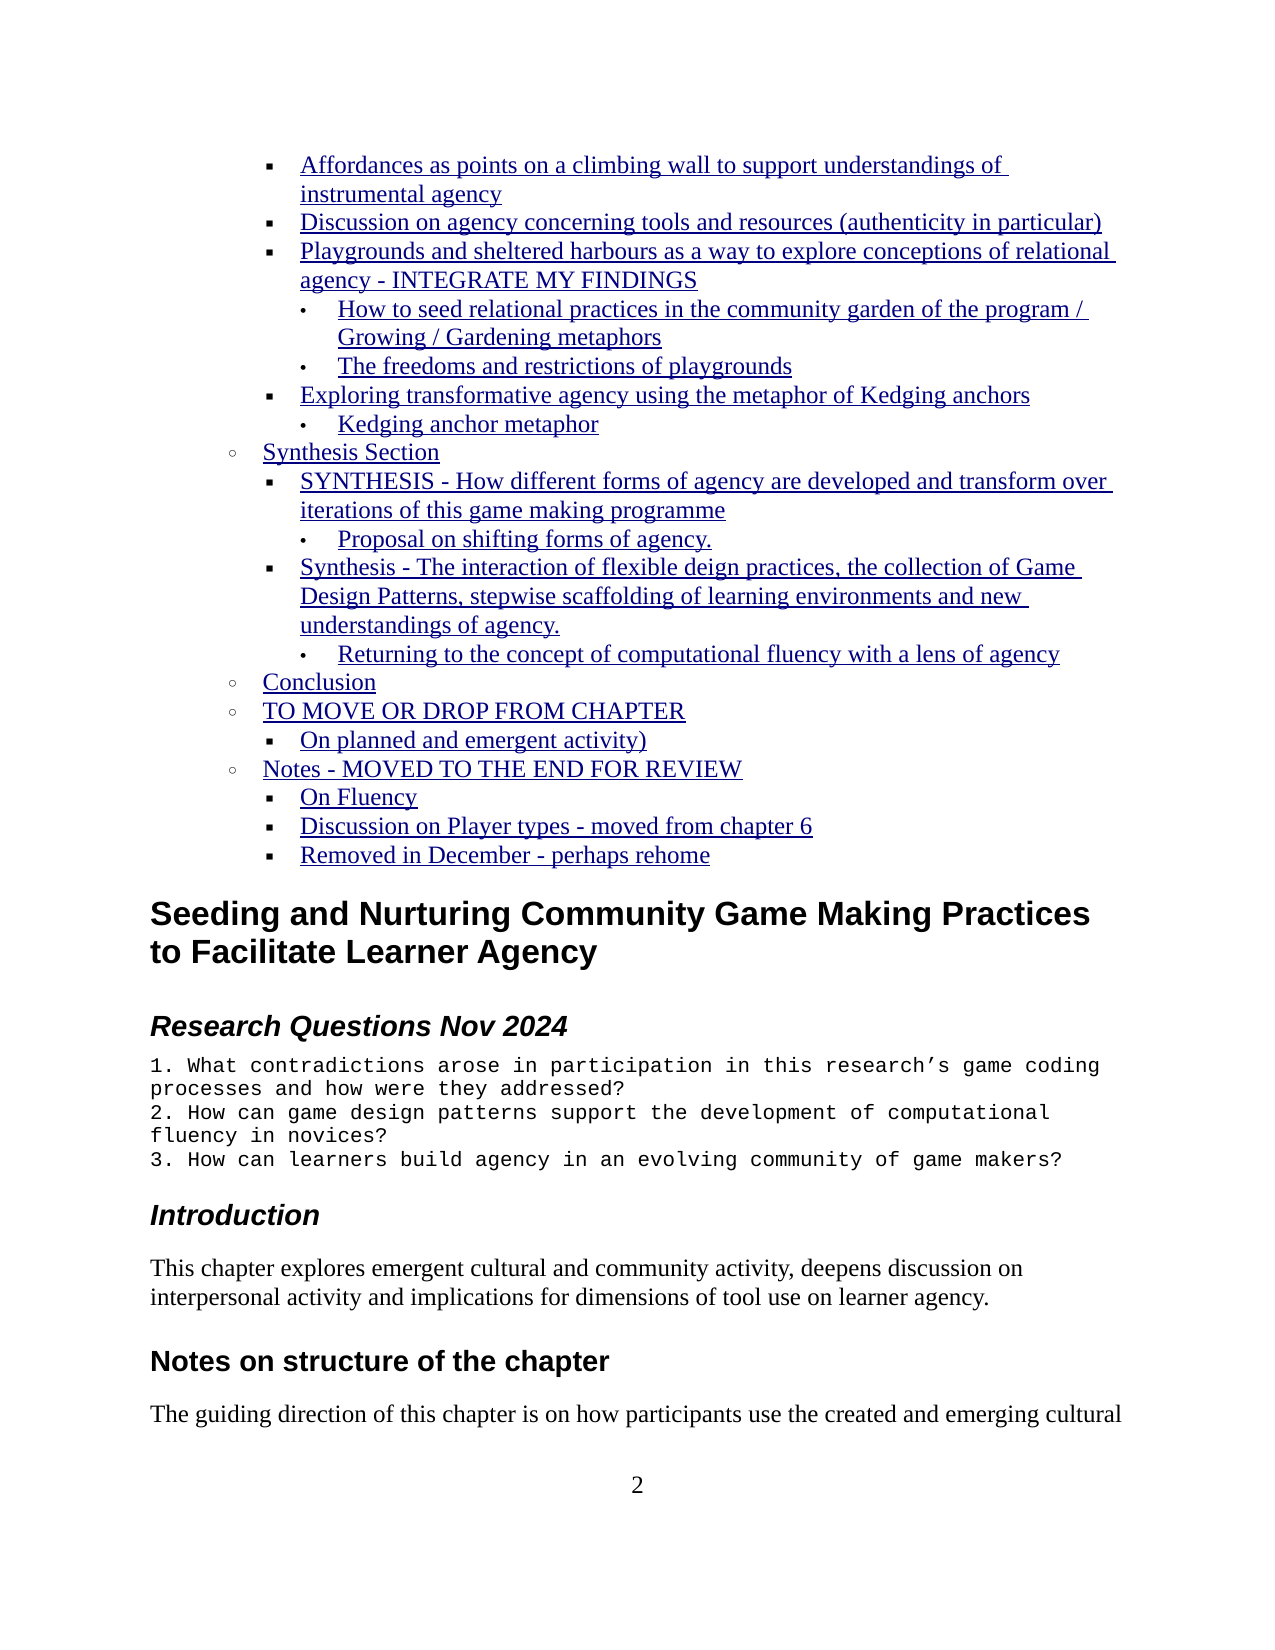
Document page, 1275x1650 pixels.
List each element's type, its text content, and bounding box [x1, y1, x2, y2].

list The freedoms and restrictions of playgrounds [300, 351, 1125, 380]
subtitle Notes on structure of the chapter [150, 1344, 1125, 1378]
text 2. How can game design patterns support the development of computational fluency in novices? [150, 1102, 1125, 1149]
list Discussion on Player types - moved from chapter 6 [262, 811, 1125, 840]
list On planned and emergent activity) [262, 725, 1125, 754]
list Returning to the concept of computational fluency with a lens of agency [300, 639, 1125, 667]
list Notes - MOVED TO THE END FOR REVIEW [225, 754, 1125, 782]
list Playgrounds and sheltered harbours as a way to explore conceptions of relational agency - INTEGRATE MY FINDINGS [262, 236, 1125, 294]
list Discussion on agency concerning tools and resources (authenticity in particular) [262, 207, 1125, 236]
list Proposal on shifting forms of agency. [300, 524, 1125, 552]
list Synthesis Section [225, 437, 1125, 466]
list Affordances as points on a climbing wall to support understandings of instrumental agency [262, 150, 1125, 207]
list Exploring transformative agency using the metaphor of Kedging anchors [262, 380, 1125, 409]
text The guiding direction of this chapter is on how participants use the created and emerging cultural [150, 1399, 1125, 1428]
list SYNTHESIS - How different forms of agency are developed and transform over iterations of this game making programme [262, 466, 1125, 524]
text 1. What contradictions arose in participation in this research’s game coding processes and how were they addressed? [150, 1054, 1125, 1102]
list Conclusion [225, 667, 1125, 696]
list How to seed relational practices in the community garden of the program / Growing / Gardening metaphors [300, 294, 1125, 351]
subtitle Introduction [150, 1198, 1125, 1231]
list Removed in December - perhaps rehome [262, 840, 1125, 869]
list Kedging anchor metaphor [300, 409, 1125, 437]
text This chapter explores emergent cultural and community activity, deepens discussion on interpersonal activity and implications for dimensions of tool use on learner agency. [150, 1253, 1125, 1310]
list Synthesis - The interaction of flexible deign practices, the collection of Game Design Patterns, stepwise scaffolding of learning environments and new understandings of agency. [262, 552, 1125, 639]
subtitle Seeding and Nurturing Community Game Making Practices to Facilitate Learner Agency [150, 894, 1125, 971]
list On Fluency [262, 782, 1125, 811]
subtitle Research Questions Nov 2024 [150, 1008, 1125, 1042]
list TO MOVE OR DROP FROM CHAPTER [225, 696, 1125, 725]
text 3. How can learners build agency in an evolving community of game makers? [150, 1149, 1125, 1173]
